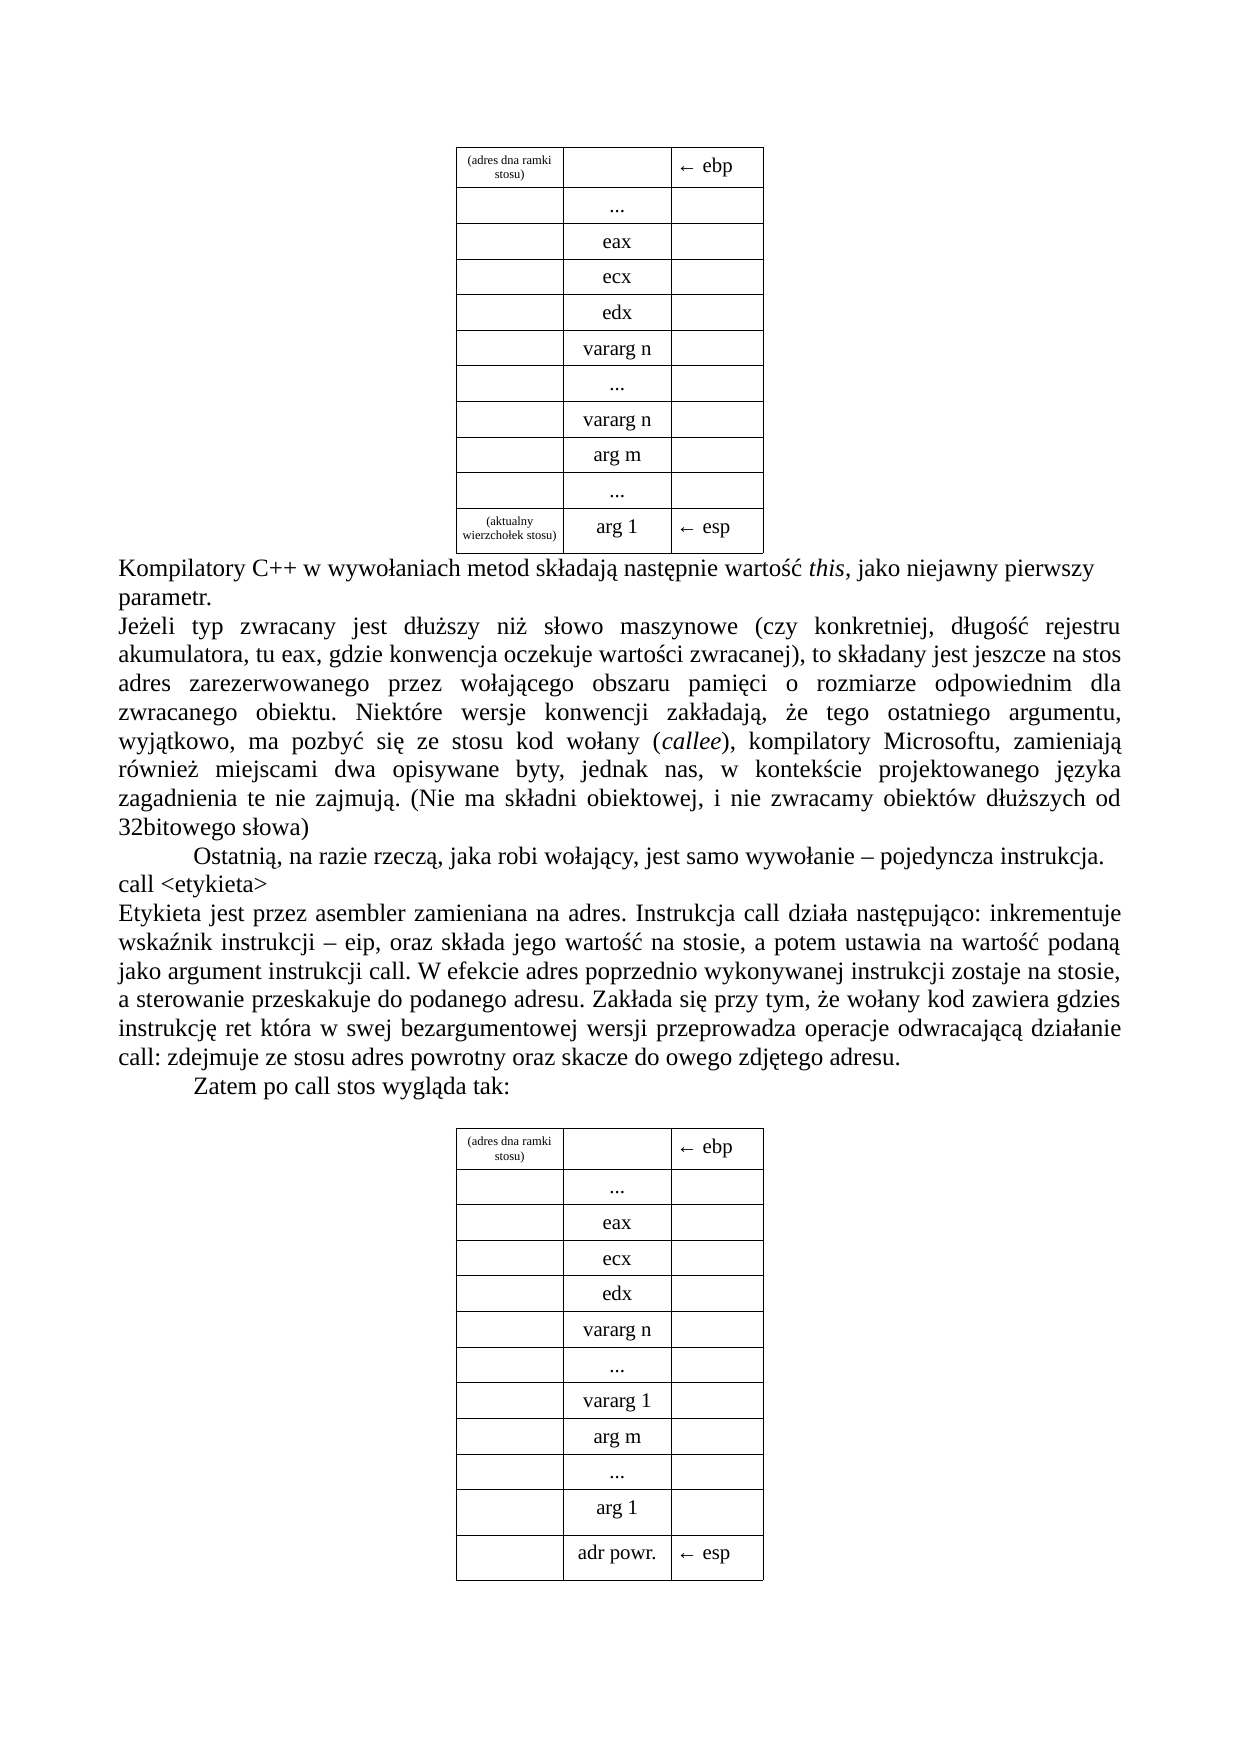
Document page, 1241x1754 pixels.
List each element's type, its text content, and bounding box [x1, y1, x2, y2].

table_header [564, 1129, 671, 1168]
text Kompilatory C++ w wywołaniach metod składają następnie wartość this, jako niejawny pierwszy parametr. [118, 553, 1122, 611]
table_cell [457, 1455, 563, 1489]
table_cell ecx [564, 260, 671, 294]
table_cell [457, 438, 563, 472]
table_cell [672, 1490, 763, 1534]
table_header (adres dna ramki stosu) [457, 1129, 563, 1168]
text Ostatnią, na razie rzeczą, jaka robi wołający, jest samo wywołanie – pojedyncza instrukcja. [118, 841, 1122, 869]
table_cell adr powr. [564, 1536, 671, 1580]
table_cell [457, 1276, 563, 1311]
table_cell [672, 1348, 763, 1382]
text call <etykieta> [118, 869, 1122, 898]
table_cell [457, 260, 563, 294]
table_cell [672, 331, 763, 365]
table_cell ← esp [672, 509, 763, 553]
table_cell [457, 331, 563, 365]
table_cell [457, 1205, 563, 1240]
table_cell [457, 1170, 563, 1204]
table_cell [672, 295, 763, 330]
table_cell [672, 1455, 763, 1489]
table_cell [672, 1276, 763, 1311]
table_cell [672, 1312, 763, 1347]
table_cell arg m [564, 1419, 671, 1453]
text Zatem po call stos wygląda tak: [118, 1071, 1122, 1099]
table_cell edx [564, 295, 671, 330]
table_cell ... [564, 188, 671, 223]
table_cell [672, 1383, 763, 1418]
table_cell edx [564, 1276, 671, 1311]
table_cell [457, 366, 563, 401]
table_cell vararg n [564, 331, 671, 365]
table_cell [457, 1536, 563, 1580]
table_cell ... [564, 1170, 671, 1204]
table_header ← ebp [672, 148, 763, 187]
table_cell ... [564, 1348, 671, 1382]
table_cell [672, 473, 763, 508]
table_cell (aktualny wierzchołek stosu) [457, 509, 563, 553]
table_cell [672, 260, 763, 294]
table_cell [457, 1383, 563, 1418]
table_cell [672, 188, 763, 223]
table_cell [672, 1241, 763, 1275]
table_cell [672, 1170, 763, 1204]
text Etykieta jest przez asembler zamieniana na adres. Instrukcja call działa następująco: inkrementuje wskaźnik instrukcji – eip, oraz składa jego wartość na stosie, a potem ustawia na wartość podaną jako argument instrukcji call. W efekcie adres poprzednio wykonywanej instrukcji zostaje na stosie, a sterowanie przeskakuje do podanego adresu. Zakłada się przy tym, że wołany kod zawiera gdzies instrukcję ret która w swej bezargumentowej wersji przeprowadza operacje odwracającą działanie call: zdejmuje ze stosu adres powrotny oraz skacze do owego zdjętego adresu. [118, 898, 1122, 1071]
table_cell [457, 1419, 563, 1453]
table_cell eax [564, 1205, 671, 1240]
table_cell [457, 1490, 563, 1534]
table_header [564, 148, 671, 187]
table_cell ... [564, 366, 671, 401]
table_cell [457, 1241, 563, 1275]
table_cell [457, 402, 563, 437]
table_header ← ebp [672, 1129, 763, 1168]
table_cell ... [564, 1455, 671, 1489]
table_cell vararg 1 [564, 1383, 671, 1418]
table_header (adres dna ramki stosu) [457, 148, 563, 187]
table_cell eax [564, 224, 671, 258]
table_cell [672, 366, 763, 401]
table_cell [672, 1419, 763, 1453]
table_cell vararg n [564, 1312, 671, 1347]
table_cell [672, 1205, 763, 1240]
table_cell [457, 224, 563, 258]
table_cell [457, 473, 563, 508]
table_cell [457, 295, 563, 330]
table_cell ecx [564, 1241, 671, 1275]
table_cell vararg n [564, 402, 671, 437]
table_cell [672, 224, 763, 258]
table_cell arg 1 [564, 1490, 671, 1534]
table_cell [672, 402, 763, 437]
table_cell [672, 438, 763, 472]
table_cell ... [564, 473, 671, 508]
table_cell [457, 1312, 563, 1347]
table_cell arg m [564, 438, 671, 472]
table_cell [457, 1348, 563, 1382]
table_cell [457, 188, 563, 223]
table_cell ← esp [672, 1536, 763, 1580]
text Jeżeli typ zwracany jest dłuższy niż słowo maszynowe (czy konkretniej, długość rejestru akumulatora, tu eax, gdzie konwencja oczekuje wartości zwracanej), to składany jest jeszcze na stos adres zarezerwowanego przez wołającego obszaru pamięci o rozmiarze odpowiednim dla zwracanego obiektu. Niektóre wersje konwencji zakładają, że tego ostatniego argumentu, wyjątkowo, ma pozbyć się ze stosu kod wołany (callee), kompilatory Microsoftu, zamieniają również miejscami dwa opisywane byty, jednak nas, w kontekście projektowanego języka zagadnienia te nie zajmują. (Nie ma składni obiektowej, i nie zwracamy obiektów dłuższych od 32bitowego słowa) [118, 611, 1122, 841]
table_cell arg 1 [564, 509, 671, 553]
